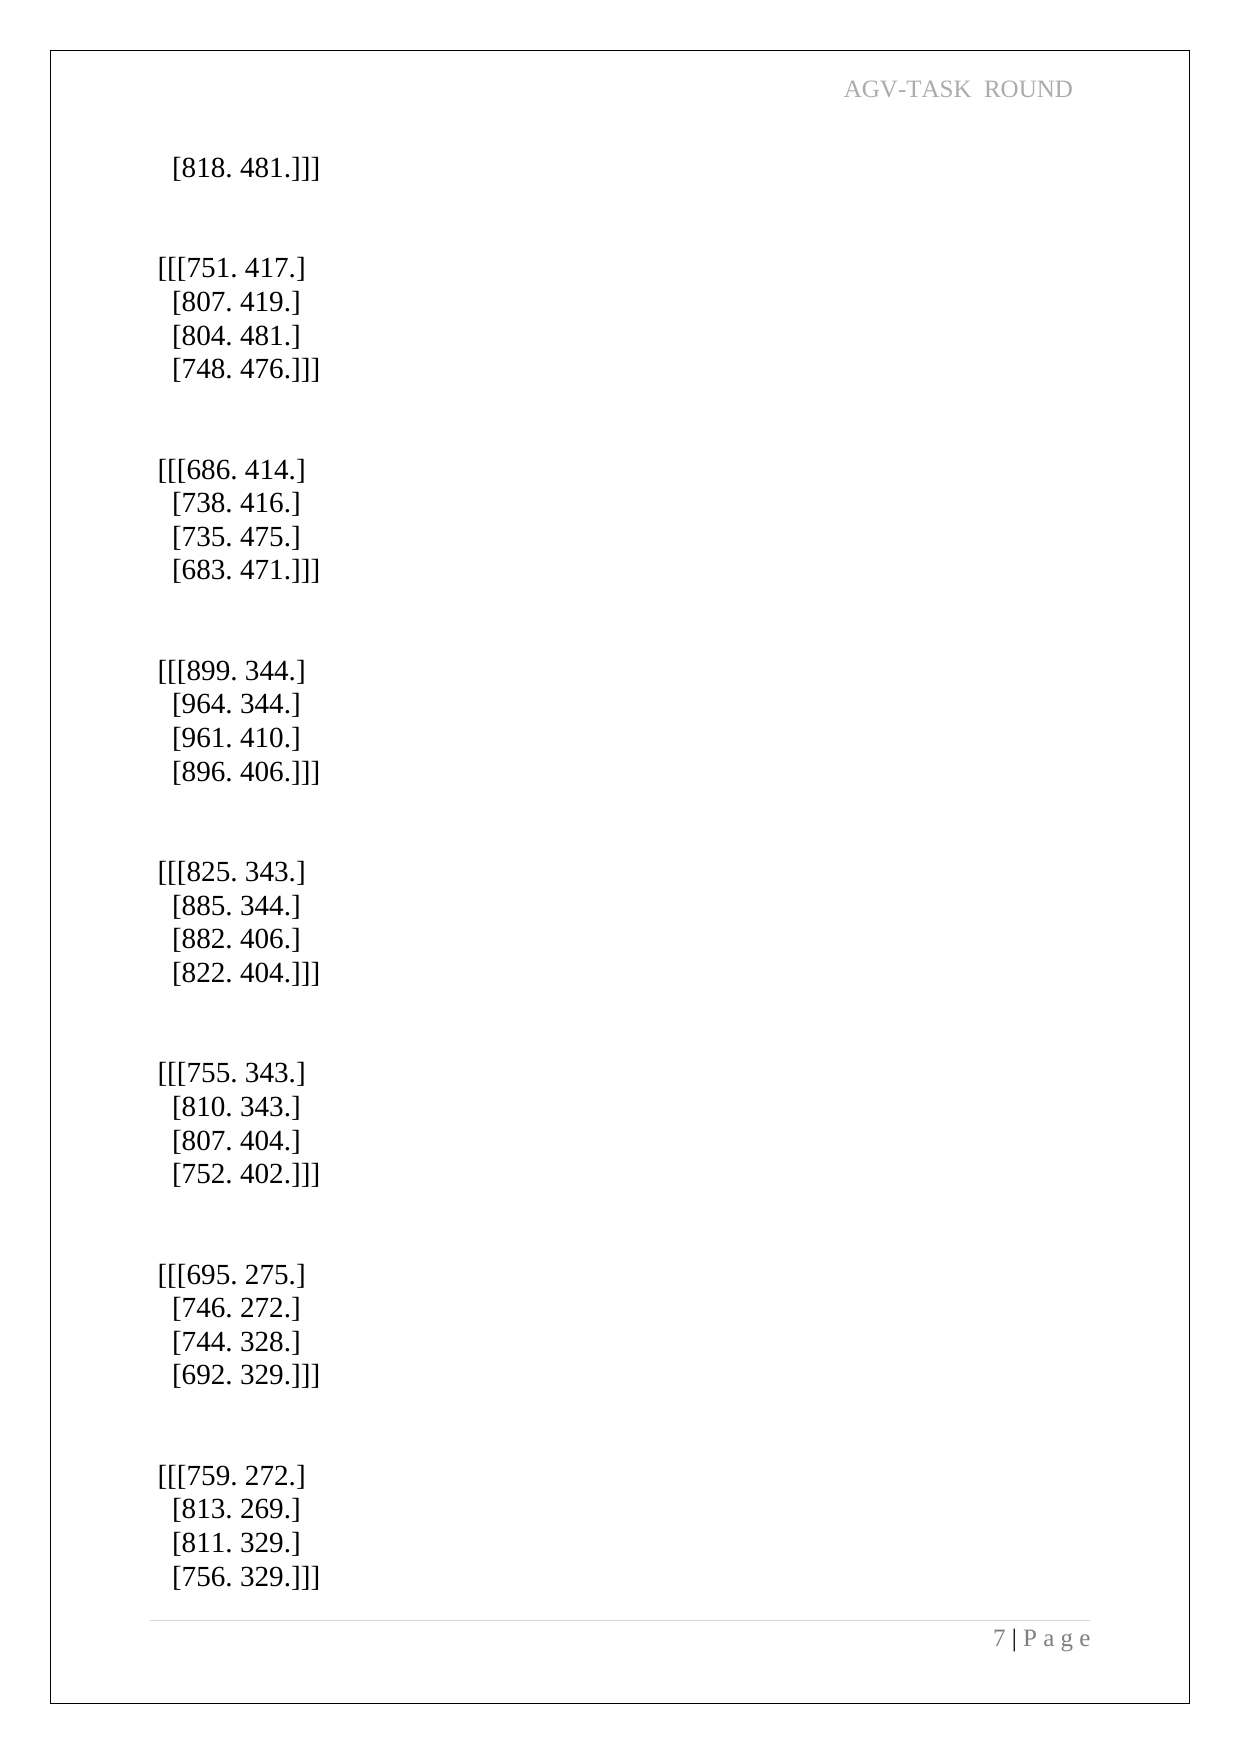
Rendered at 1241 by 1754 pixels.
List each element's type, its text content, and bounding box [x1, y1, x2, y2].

text [735. 475.] [150, 519, 1090, 552]
text [822. 404.]]] [150, 955, 1090, 988]
text [[[755. 343.] [150, 1056, 1090, 1089]
text [692. 329.]]] [150, 1357, 1090, 1391]
text [882. 406.] [150, 921, 1090, 955]
text [744. 328.] [150, 1324, 1090, 1357]
text [885. 344.] [150, 888, 1090, 921]
text [[[686. 414.] [150, 452, 1090, 485]
text [961. 410.] [150, 720, 1090, 754]
text [[[825. 343.] [150, 854, 1090, 888]
text [738. 416.] [150, 485, 1090, 519]
text [810. 343.] [150, 1089, 1090, 1123]
text [[[695. 275.] [150, 1257, 1090, 1290]
text [746. 272.] [150, 1290, 1090, 1324]
text [811. 329.] [150, 1525, 1090, 1559]
text [964. 344.] [150, 687, 1090, 720]
text [[[899. 344.] [150, 653, 1090, 687]
text [818. 481.]]] [150, 150, 1090, 183]
text [813. 269.] [150, 1492, 1090, 1525]
text [[[751. 417.] [150, 251, 1090, 284]
text [807. 404.] [150, 1123, 1090, 1156]
text [804. 481.] [150, 318, 1090, 351]
text [[[759. 272.] [150, 1458, 1090, 1492]
text [807. 419.] [150, 284, 1090, 318]
text [896. 406.]]] [150, 754, 1090, 787]
text [756. 329.]]] [150, 1559, 1090, 1592]
text [683. 471.]]] [150, 552, 1090, 586]
text [752. 402.]]] [150, 1156, 1090, 1190]
text [748. 476.]]] [150, 351, 1090, 385]
